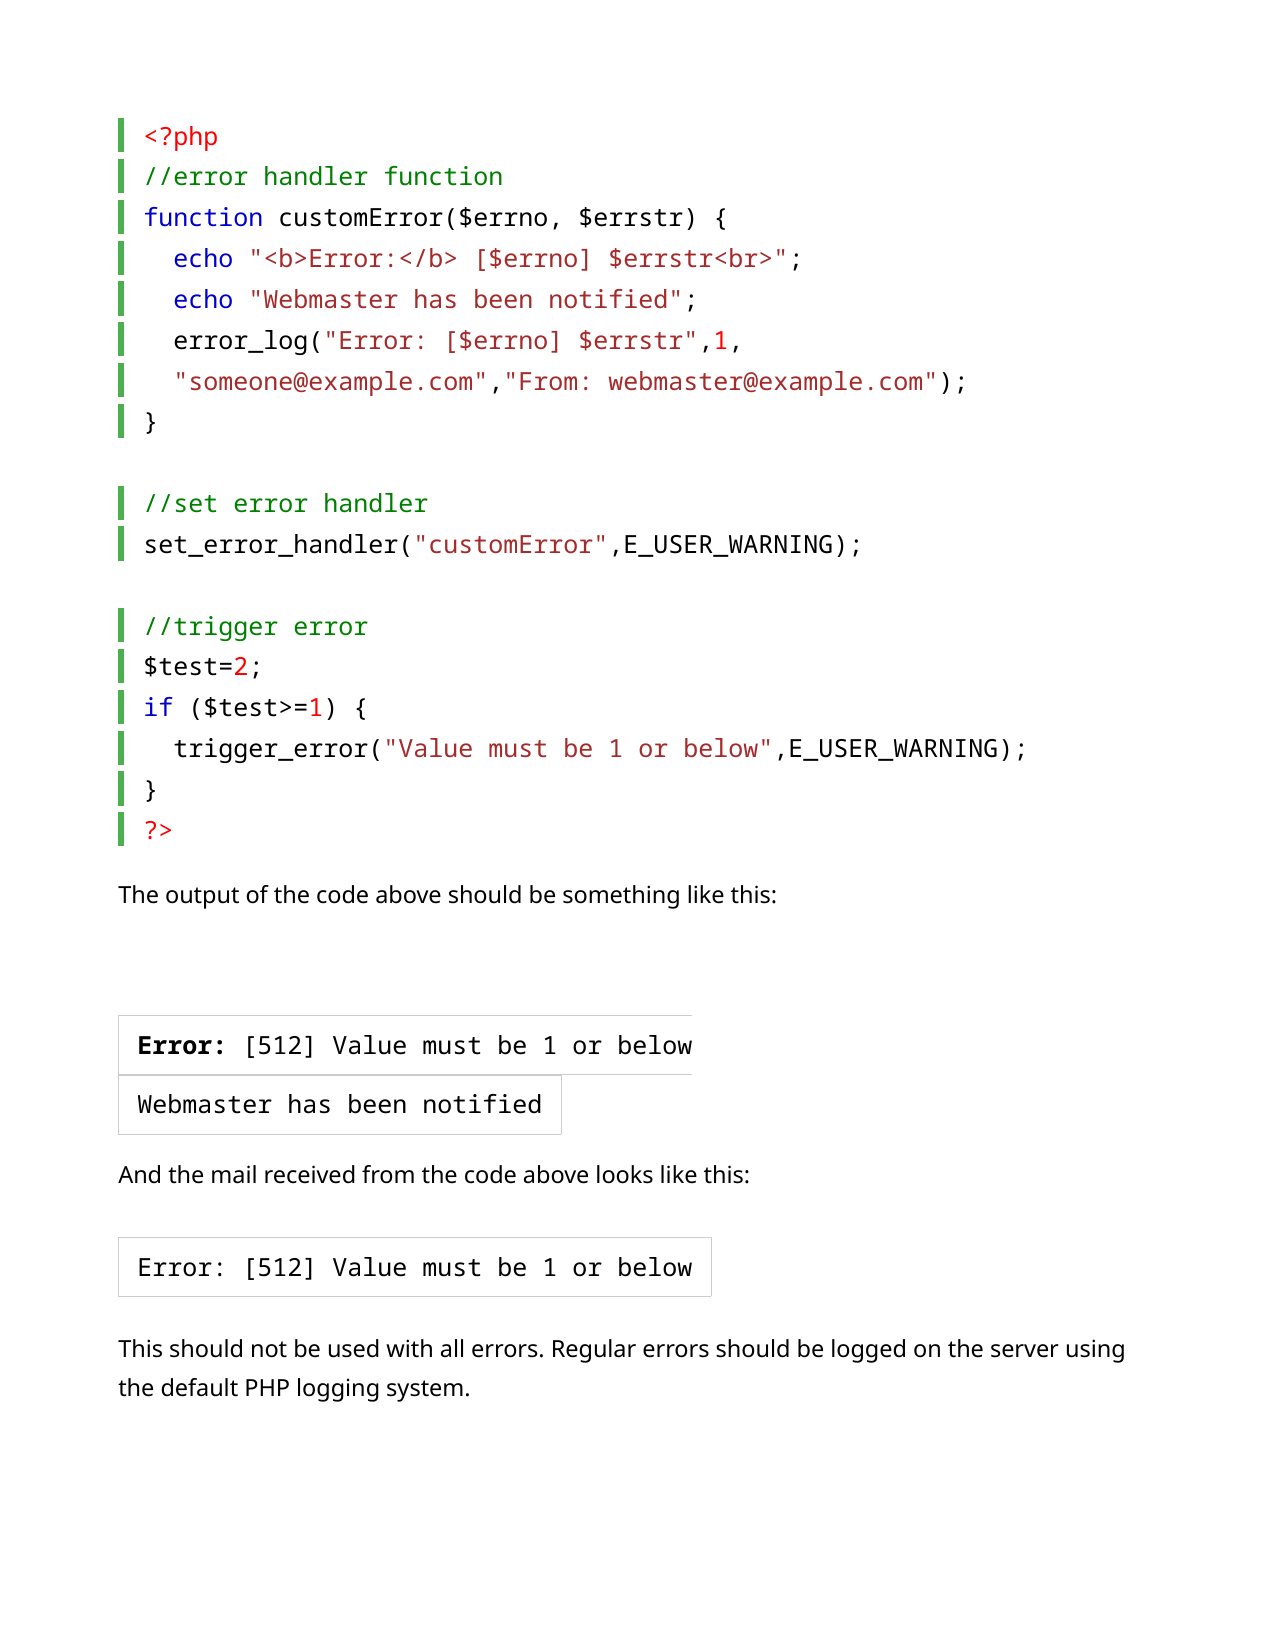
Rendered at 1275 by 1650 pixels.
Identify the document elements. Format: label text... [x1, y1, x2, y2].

text Error: [512] Value must be 1 or below [119, 1238, 711, 1296]
text And the mail received from the code above looks like this: [118, 1159, 1157, 1191]
text <?php //error handler function function customError($errno, $errstr) { echo "<b>Error:</b> [$errno] $errstr<br>"; echo "Webmaster has been notified"; error_log("Error: [$errno] $errstr",1, "someone@example.com","From: webmaster@example.com"); } //set error handler set_error_handler("customError",E_USER_WARNING); //trigger error $test=2; if ($test>=1) { trigger_error("Value must be 1 or below",E_USER_WARNING); } ?> [118, 118, 1157, 846]
text [712, 1237, 1157, 1296]
text Error: [512] Value must be 1 or below Webmaster has been notified [118, 956, 1157, 1134]
text The output of the code above should be something like this: [118, 878, 1157, 910]
text This should not be used with all errors. Regular errors should be logged on the server using the default PHP logging system. [118, 1333, 1157, 1403]
